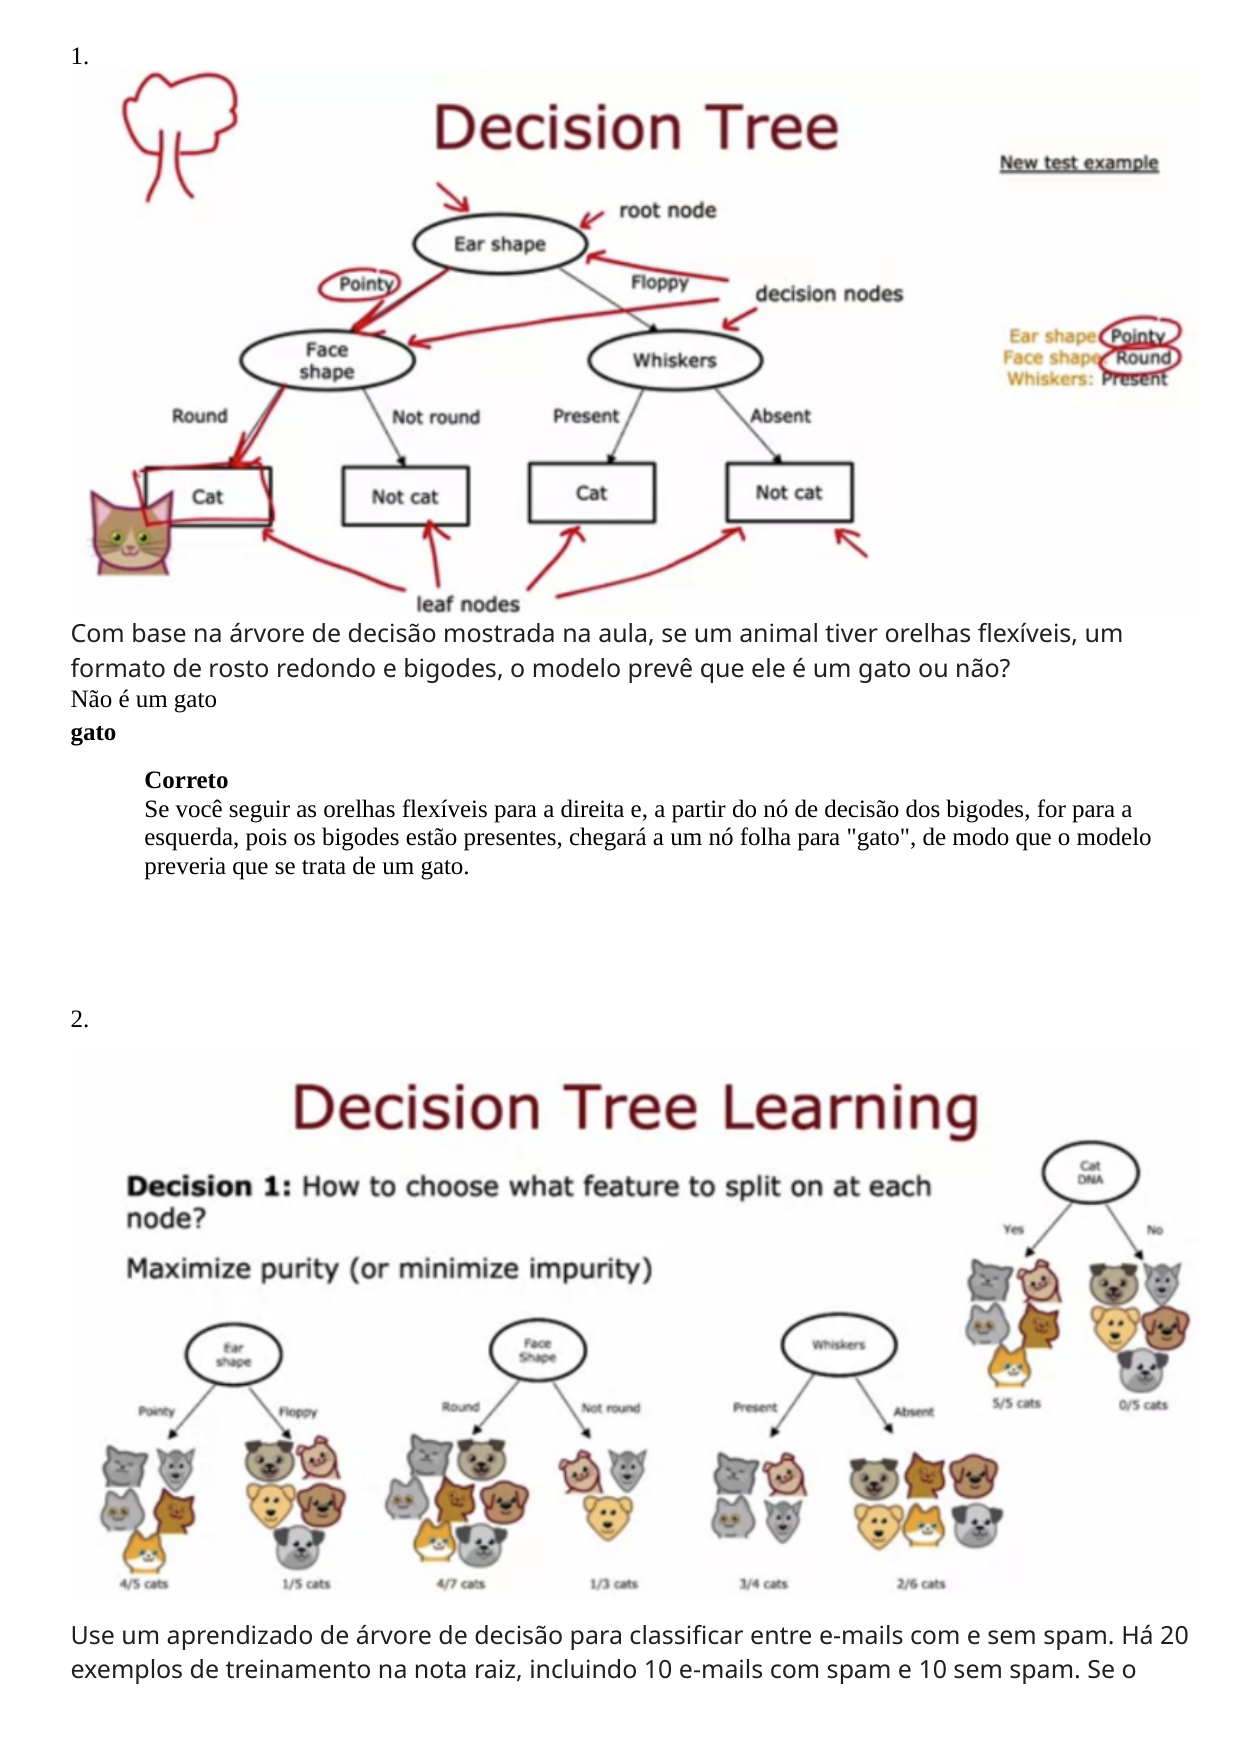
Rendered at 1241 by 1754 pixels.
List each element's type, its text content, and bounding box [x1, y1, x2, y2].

picture [70, 1052, 1200, 1599]
text 1. [70, 41, 1199, 69]
picture [70, 69, 1200, 617]
text Não é um gato gato [70, 684, 1199, 746]
text Correto Se você seguir as orelhas flexíveis para a direita e, a partir do nó de decisão dos bigodes, for para a esquerda, pois os bigodes estão presentes, chegará a um nó folha para "gato", de modo que o modelo preveria que se trata de um gato. [70, 765, 1199, 880]
text Com base na árvore de decisão mostrada na aula, se um animal tiver orelhas flexíveis, um formato de rosto redondo e bigodes, o modelo prevê que ele é um gato ou não? [70, 617, 1199, 684]
text Use um aprendizado de árvore de decisão para classificar entre e-mails com e sem spam. Há 20 exemplos de treinamento na nota raiz, incluindo 10 e-mails com spam e 10 sem spam. Se o [70, 1617, 1199, 1686]
text 2. [70, 1004, 1199, 1033]
